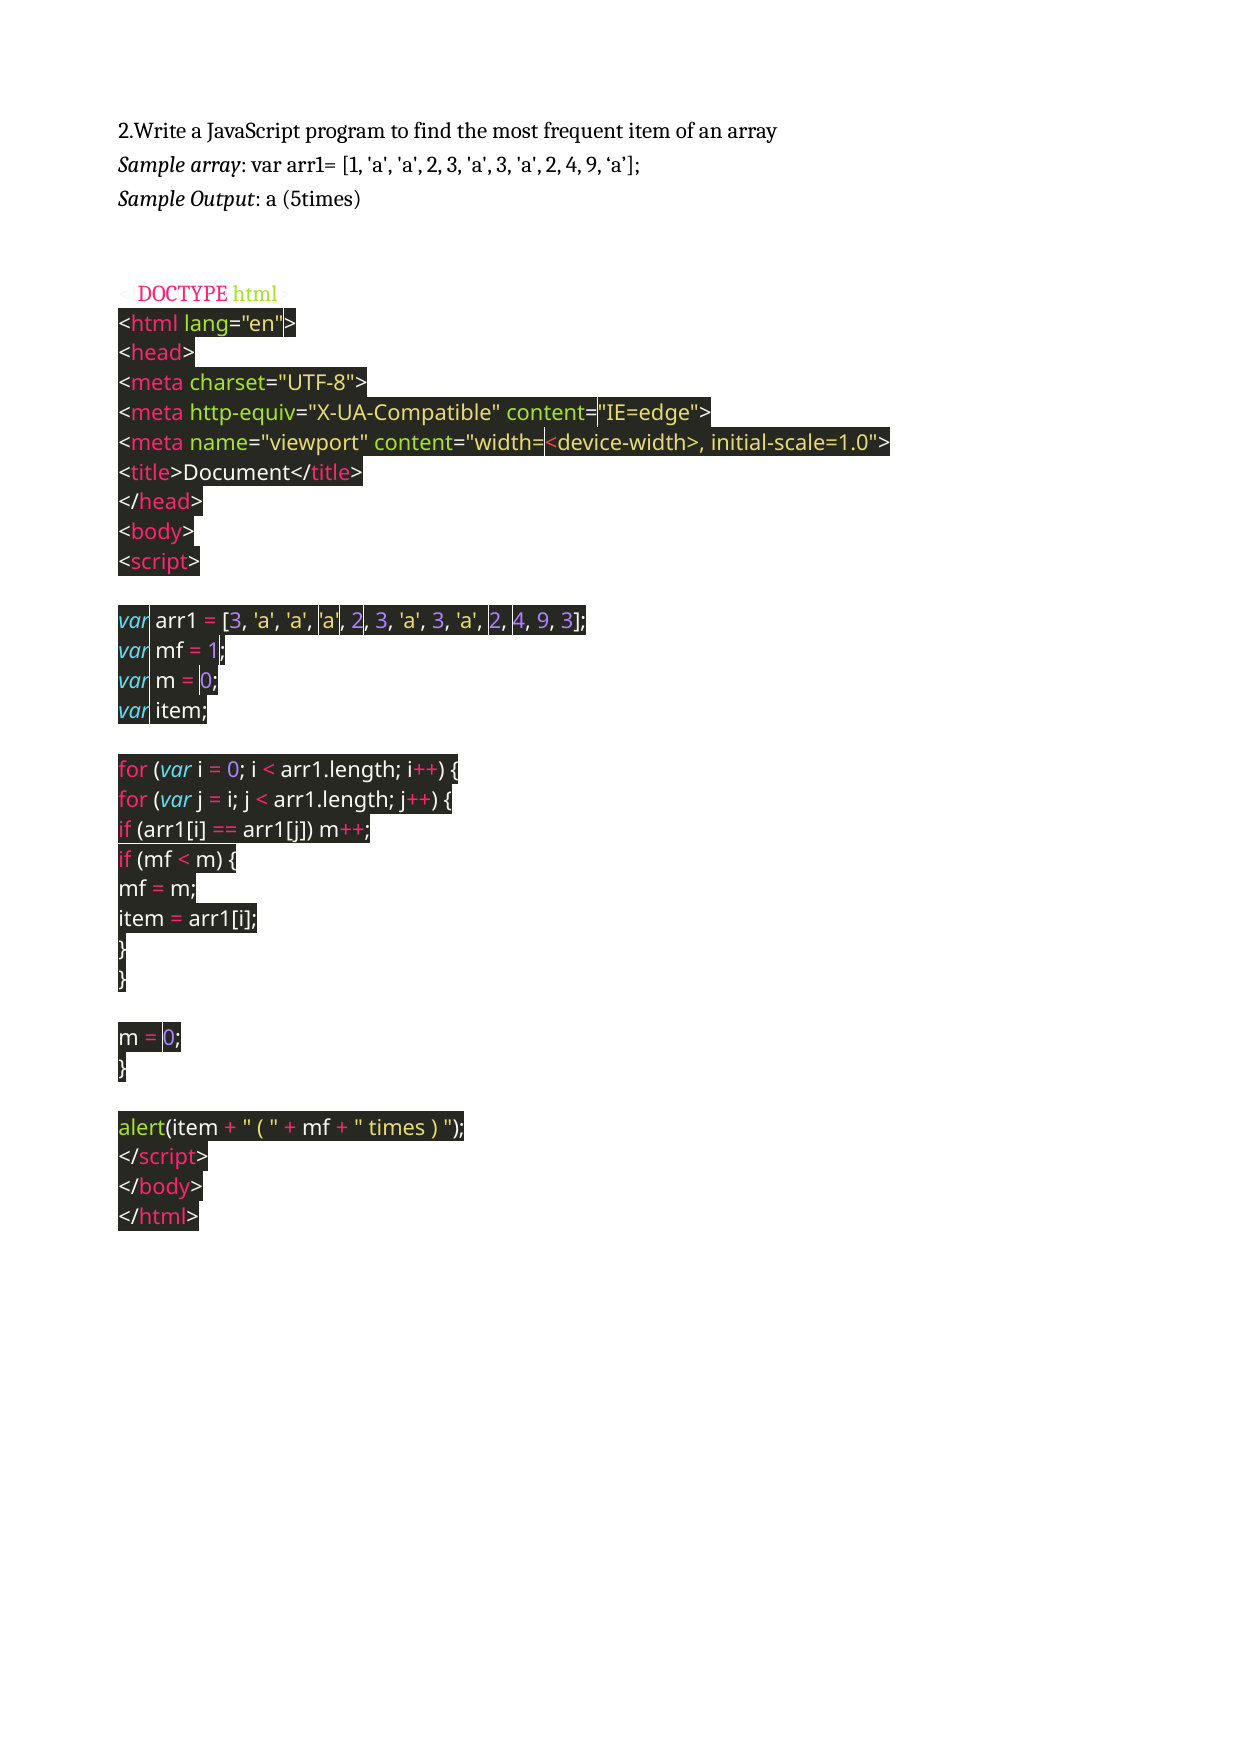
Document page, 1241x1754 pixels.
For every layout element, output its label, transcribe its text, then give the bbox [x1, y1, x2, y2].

text Sample Output: a (5times) [118, 185, 1122, 212]
text if (arr1[i] == arr1[j]) m++; [118, 814, 1122, 843]
text } [118, 1052, 1122, 1082]
text if (mf < m) { [118, 843, 1122, 873]
text m = 0; [118, 1022, 1122, 1052]
text } [118, 963, 1122, 992]
text <meta http-equiv="X-UA-Compatible" content="IE=edge"> [118, 397, 1122, 427]
text Sample array: var arr1= [1, 'a', 'a', 2, 3, 'a', 3, 'a', 2, 4, 9, ‘a’]; [118, 152, 1122, 178]
text <title>Document</title> [118, 456, 1122, 486]
text mf = m; [118, 873, 1122, 903]
text <!DOCTYPE html> [118, 278, 1122, 307]
text <script> [118, 546, 1122, 576]
text </script> [118, 1141, 1122, 1171]
text item = arr1[i]; [118, 903, 1122, 933]
text for (var i = 0; i < arr1.length; i++) { [118, 754, 1122, 784]
text </body> [118, 1171, 1122, 1201]
text <html lang="en"> [118, 307, 1122, 337]
text </head> [118, 486, 1122, 516]
text var arr1 = [3, 'a', 'a', 'a', 2, 3, 'a', 3, 'a', 2, 4, 9, 3]; [118, 605, 1122, 635]
text <body> [118, 516, 1122, 546]
text </html> [118, 1201, 1122, 1231]
text <meta name="viewport" content="width=<device-width>, initial-scale=1.0"> [118, 427, 1122, 456]
text var item; [118, 695, 1122, 724]
text <meta charset="UTF-8"> [118, 367, 1122, 397]
text var m = 0; [118, 665, 1122, 695]
text var mf = 1; [118, 635, 1122, 665]
text alert(item + " ( " + mf + " times ) "); [118, 1111, 1122, 1141]
text } [118, 933, 1122, 963]
text 2.Write a JavaScript program to find the most frequent item of an array [118, 118, 1122, 144]
text for (var j = i; j < arr1.length; j++) { [118, 784, 1122, 814]
text <head> [118, 337, 1122, 367]
